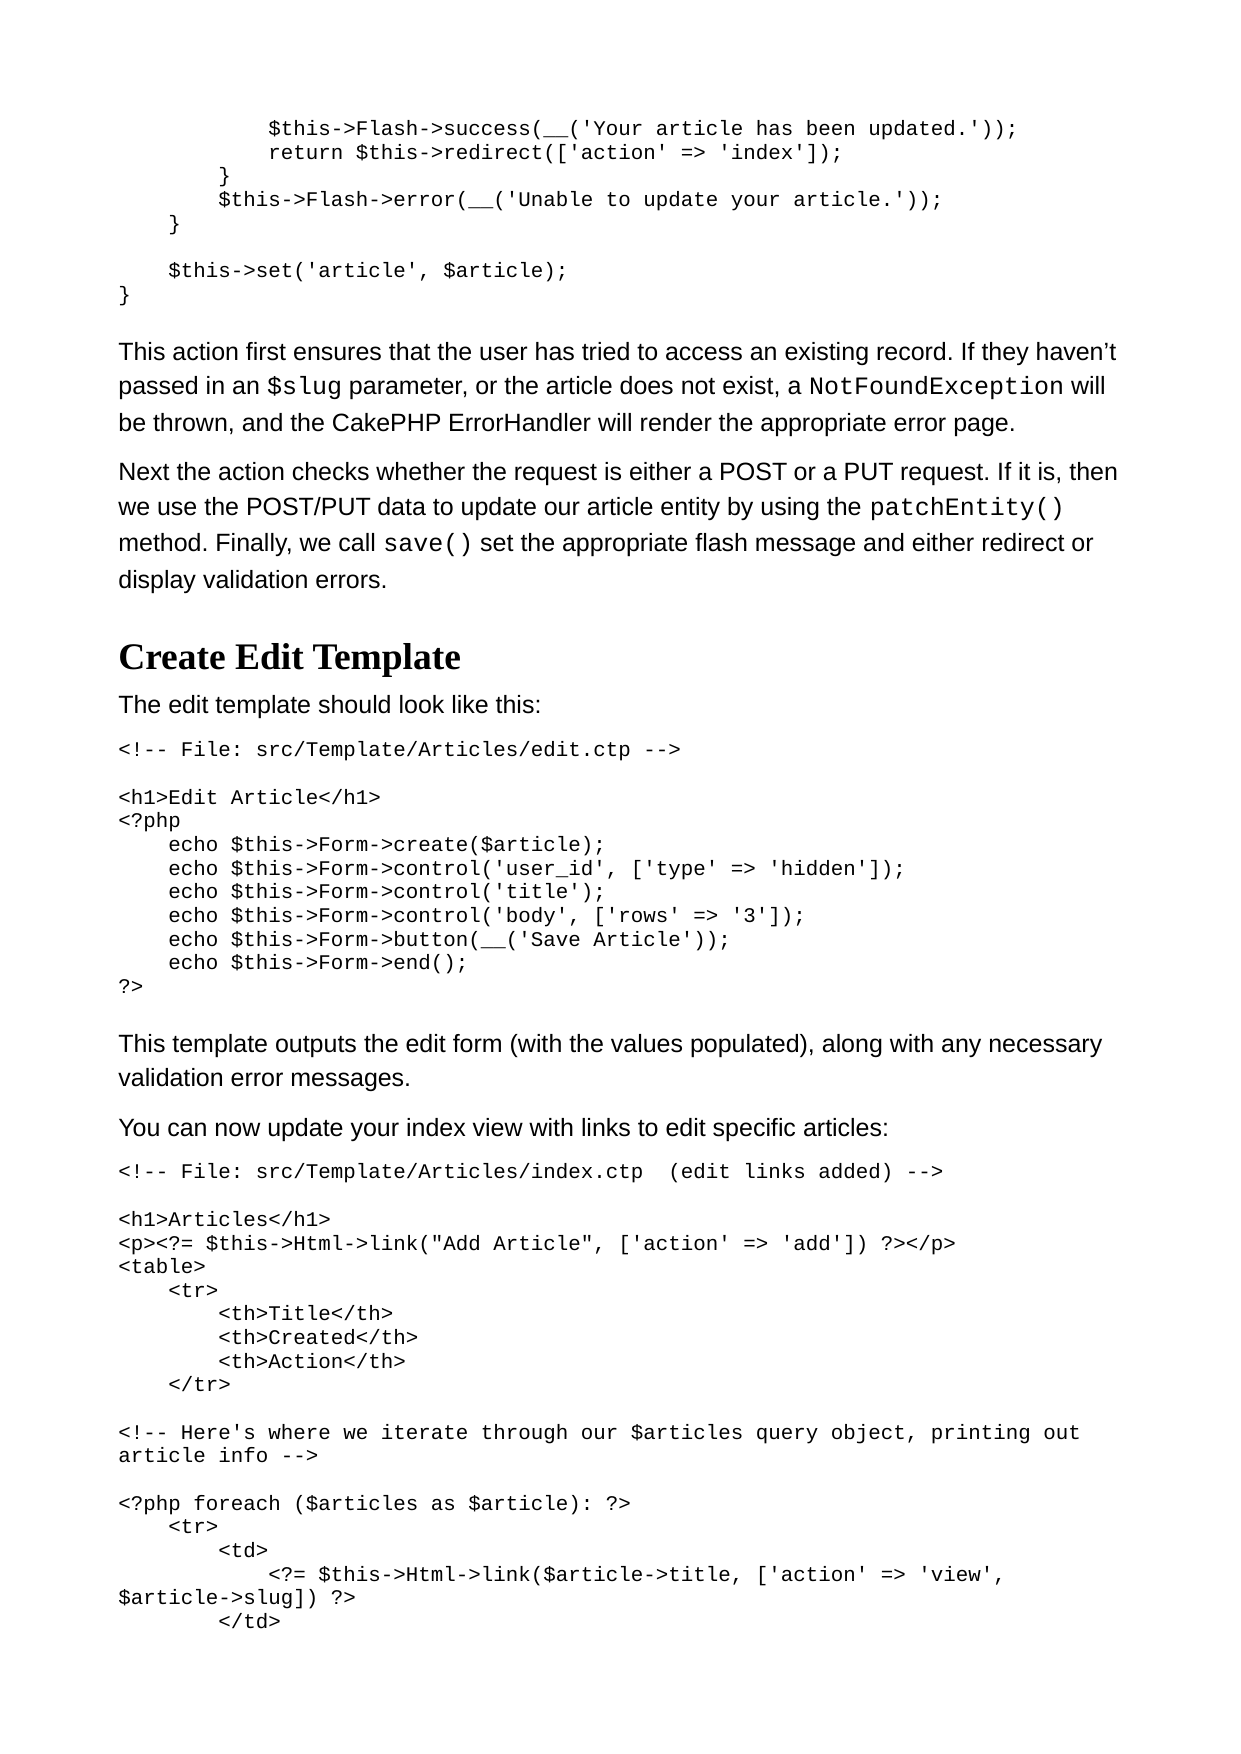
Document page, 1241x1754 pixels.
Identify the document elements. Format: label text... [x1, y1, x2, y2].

text } [118, 284, 1122, 307]
text You can now update your index view with links to edit specific articles: [118, 1112, 1122, 1141]
text $this->set('article', $article); [118, 260, 1122, 284]
text <?= $this->Html->link($article->title, ['action' => 'view', $article->slug]) ?> [118, 1563, 1122, 1611]
text This action first ensures that the user has tried to access an existing record. If they haven’t passed in an $slug parameter, or the article does not exist, a NotFoundException will be thrown, and the CakePHP ErrorHandler will render the appropriate error page. [118, 337, 1122, 437]
text <!-- File: src/Template/Articles/edit.ctp --> [118, 739, 1122, 763]
text echo $this->Form->control('title'); [118, 881, 1122, 905]
text ?> [118, 976, 1122, 999]
text <!-- Here's where we iterate through our $articles query object, printing out article info --> [118, 1422, 1122, 1469]
subtitle Create Edit Template [118, 635, 1122, 678]
text <p><?= $this->Html->link("Add Article", ['action' => 'add']) ?></p> [118, 1232, 1122, 1256]
text $this->Flash->success(__('Your article has been updated.')); [118, 118, 1122, 142]
text } [118, 165, 1122, 189]
text </td> [118, 1611, 1122, 1634]
text } [118, 213, 1122, 236]
text This template outputs the edit form (with the values populated), along with any necessary validation error messages. [118, 1029, 1122, 1092]
text <th>Action</th> [118, 1351, 1122, 1374]
text <th>Created</th> [118, 1327, 1122, 1351]
text Next the action checks whether the request is either a POST or a PUT request. If it is, then we use the POST/PUT data to update our article entity by using the patchEntity() method. Finally, we call save() set the appropriate flash message and either redirect or display validation errors. [118, 457, 1122, 593]
text <tr> [118, 1280, 1122, 1303]
text <h1>Articles</h1> [118, 1209, 1122, 1232]
text <!-- File: src/Template/Articles/index.ctp (edit links added) --> [118, 1162, 1122, 1185]
text <h1>Edit Article</h1> [118, 787, 1122, 810]
text <?php [118, 810, 1122, 834]
text <th>Title</th> [118, 1303, 1122, 1327]
text <td> [118, 1540, 1122, 1563]
text echo $this->Form->button(__('Save Article')); [118, 928, 1122, 952]
text echo $this->Form->control('body', ['rows' => '3']); [118, 905, 1122, 928]
text echo $this->Form->create($article); [118, 834, 1122, 858]
text <tr> [118, 1516, 1122, 1540]
text <?php foreach ($articles as $article): ?> [118, 1493, 1122, 1516]
text </tr> [118, 1374, 1122, 1398]
text $this->Flash->error(__('Unable to update your article.')); [118, 189, 1122, 213]
text <table> [118, 1256, 1122, 1280]
text echo $this->Form->end(); [118, 952, 1122, 976]
text echo $this->Form->control('user_id', ['type' => 'hidden']); [118, 858, 1122, 881]
text return $this->redirect(['action' => 'index']); [118, 142, 1122, 165]
text The edit template should look like this: [118, 690, 1122, 719]
